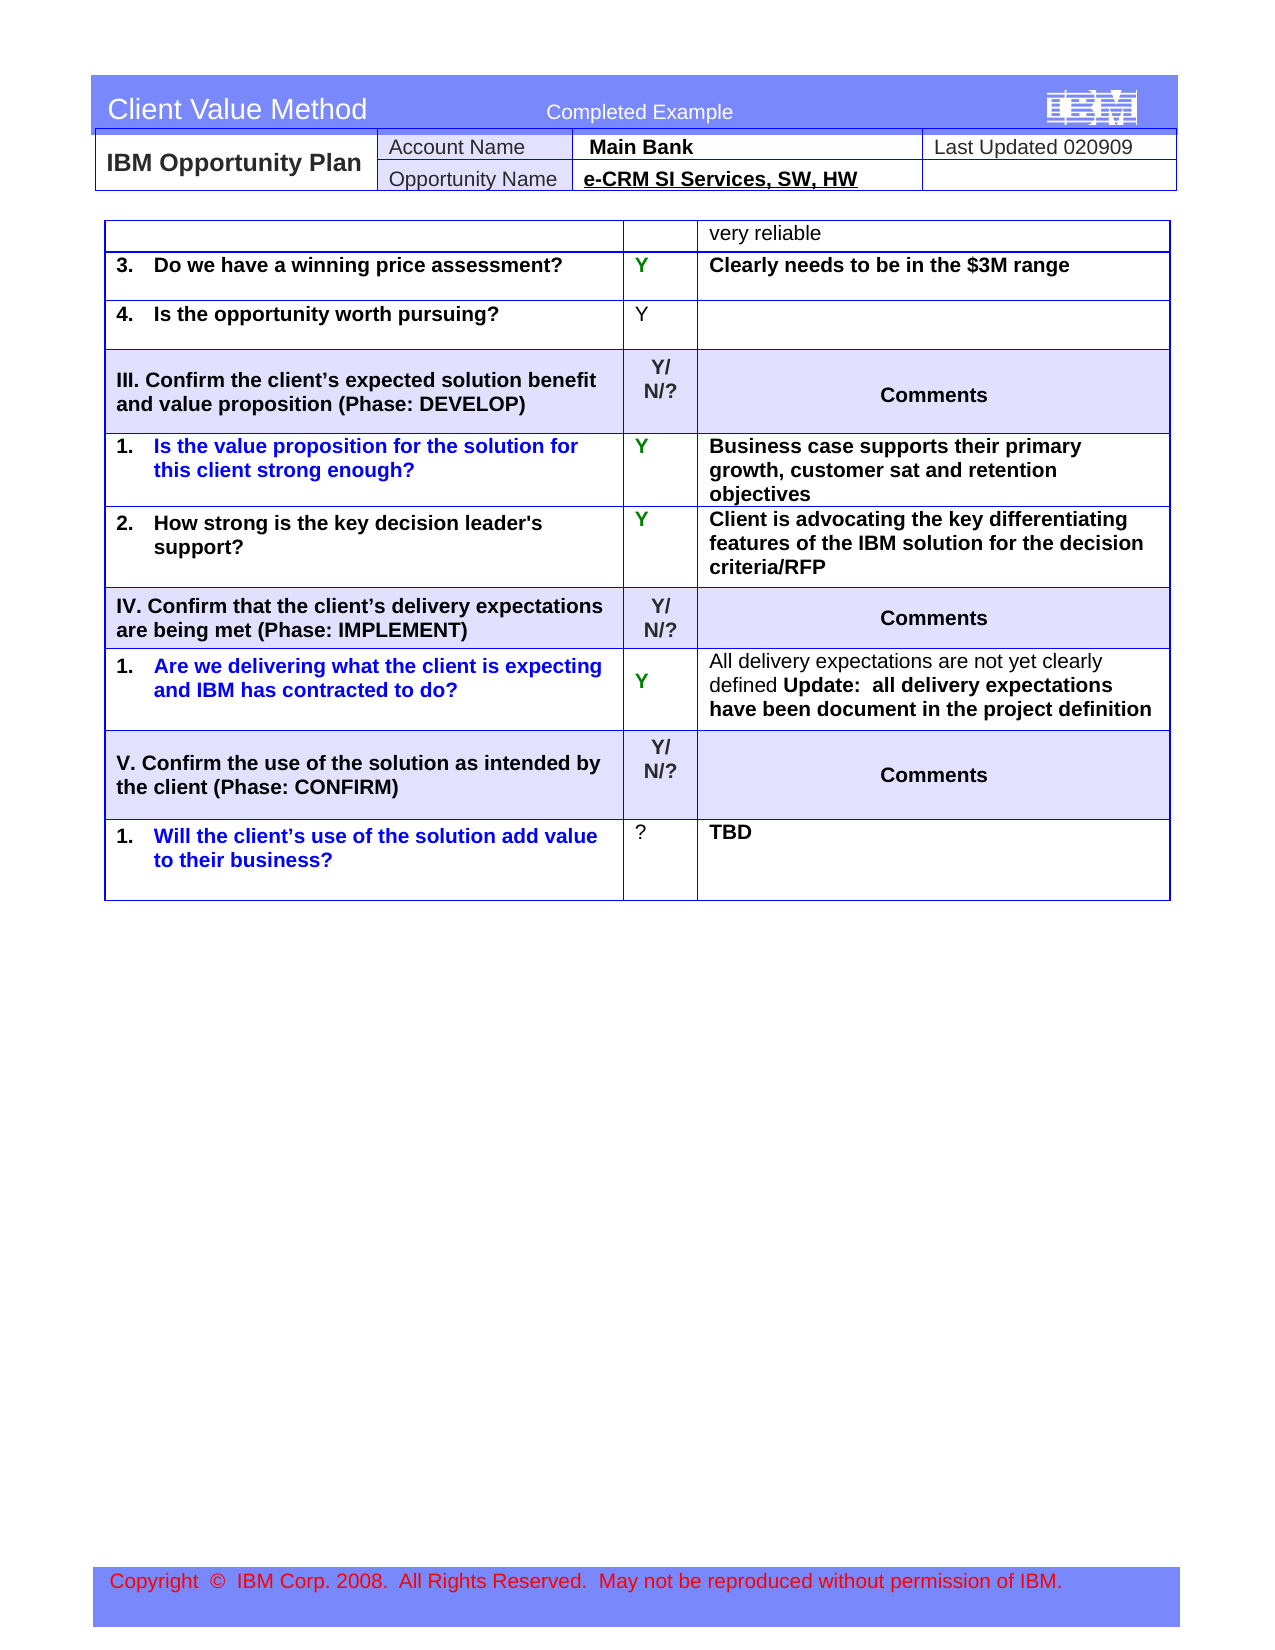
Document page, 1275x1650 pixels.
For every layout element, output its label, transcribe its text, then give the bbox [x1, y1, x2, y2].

table_cell Are we delivering what the client is expecting and IBM has contracted to do? [106, 649, 623, 729]
table_cell Is the opportunity worth pursuing? [106, 301, 623, 349]
table_cell IV. Confirm that the client’s delivery expectations are being met (Phase: IMPLEMENT) [106, 588, 623, 648]
table_cell Comments [698, 731, 1169, 819]
table_cell Y [624, 507, 697, 587]
table_cell very reliable [698, 221, 1169, 251]
table_cell [698, 301, 1169, 349]
table_cell Y/N/? [624, 588, 697, 648]
table_cell TBD [698, 820, 1169, 900]
table_cell Comments [698, 588, 1169, 648]
table_cell III. Confirm the client’s expected solution benefit and value proposition (Phase: DEVELOP) [106, 350, 623, 433]
table_cell Y [624, 301, 697, 349]
table_cell Y/N/? [624, 731, 697, 819]
table_cell Y/N/? [624, 350, 697, 433]
table_cell Is the value proposition for the solution for this client strong enough? [106, 434, 623, 506]
table_cell All delivery expectations are not yet clearly defined Update: all delivery expectations have been document in the project definition [698, 649, 1169, 729]
table_cell Do we have a winning price assessment? [106, 253, 623, 300]
table_cell [106, 221, 623, 251]
table_cell How strong is the key decision leader's support? [106, 507, 623, 587]
table_cell Will the client’s use of the solution add value to their business? [106, 820, 623, 900]
table_cell V. Confirm the use of the solution as intended by the client (Phase: CONFIRM) [106, 731, 623, 819]
table_cell [624, 221, 697, 251]
table_cell Y [624, 649, 697, 729]
table_cell Y [624, 434, 697, 506]
table_cell Client is advocating the key differentiating features of the IBM solution for the decision criteria/RFP [698, 507, 1169, 587]
table_cell ? [624, 820, 697, 900]
table_cell Y [624, 253, 697, 300]
table_cell Comments [698, 350, 1169, 433]
table_cell Business case supports their primary growth, customer sat and retention objectives [698, 434, 1169, 506]
table_cell Clearly needs to be in the $3M range [698, 253, 1169, 300]
